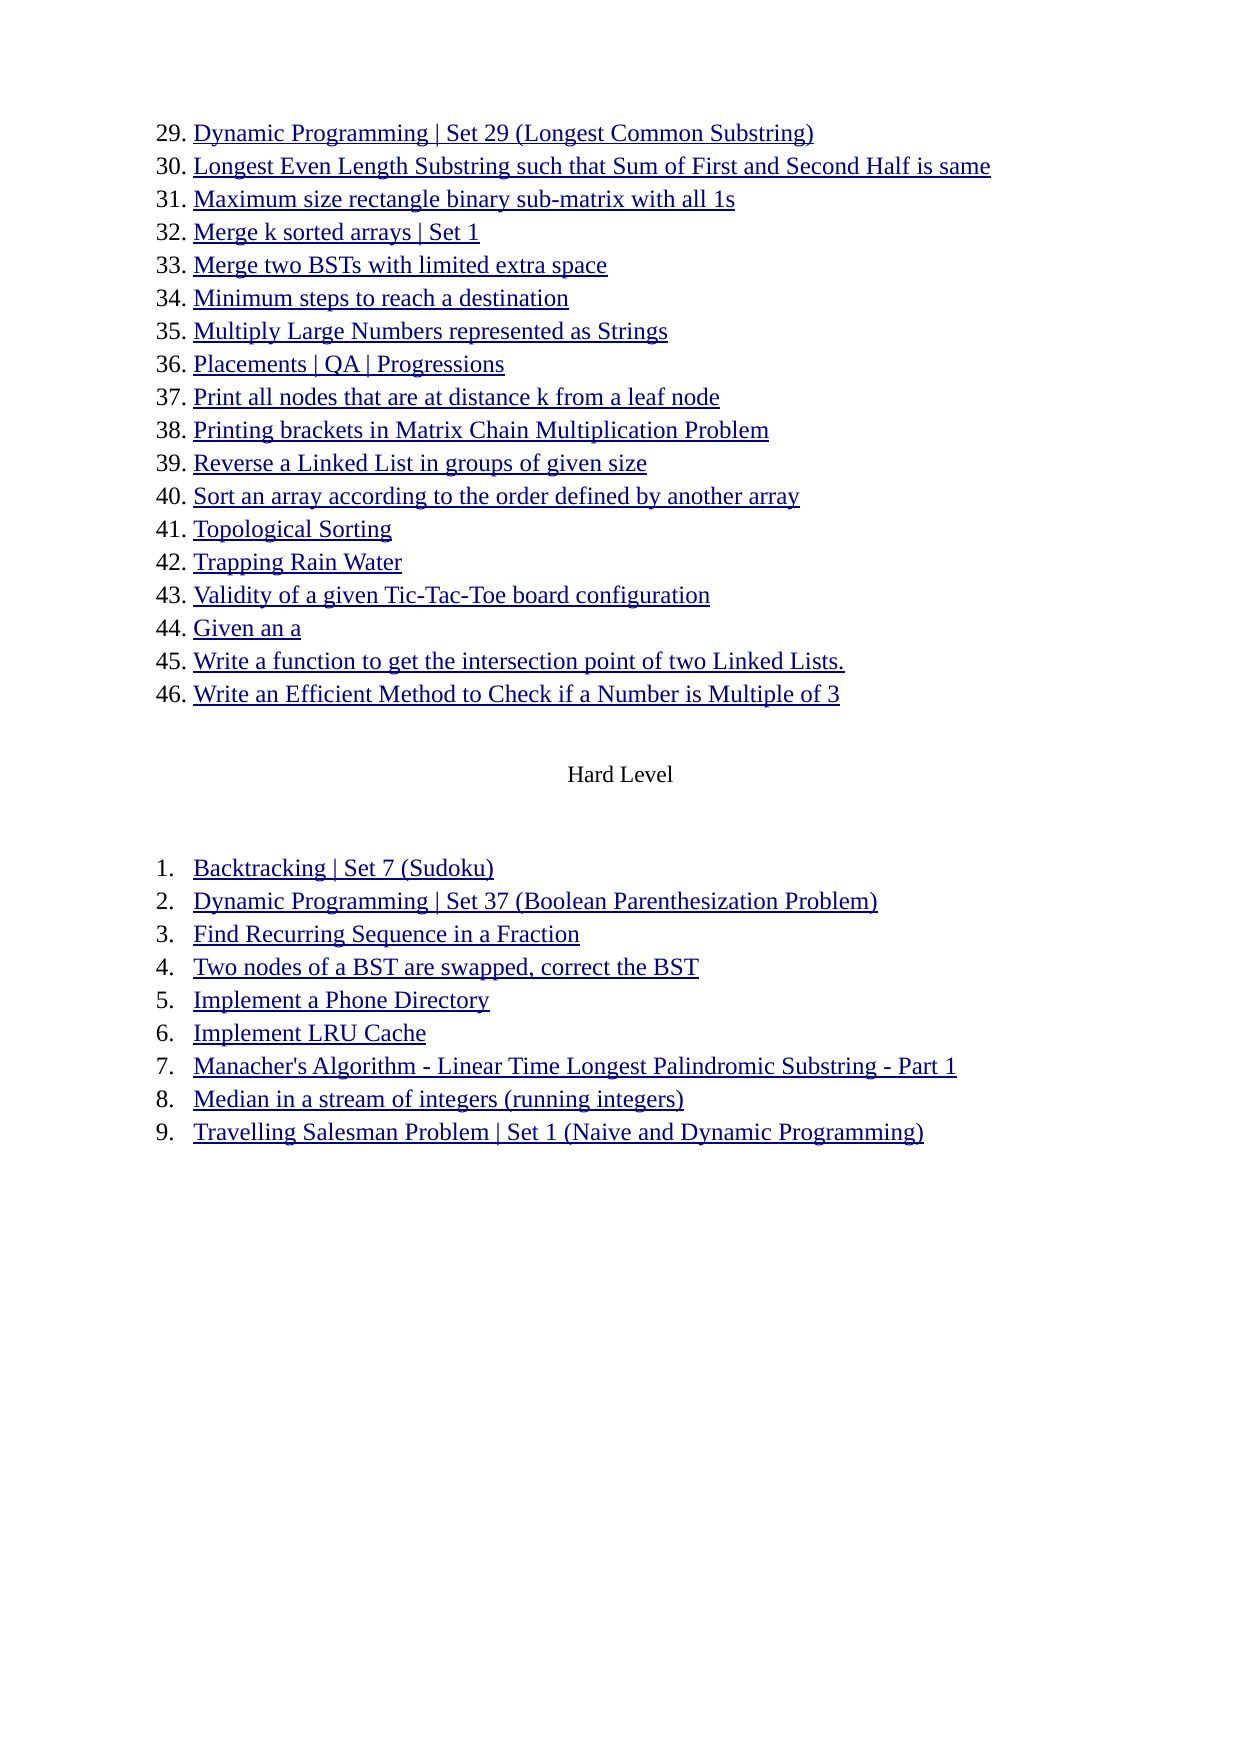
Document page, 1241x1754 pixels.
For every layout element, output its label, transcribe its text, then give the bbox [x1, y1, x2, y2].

list Printing brackets in Matrix Chain Multiplication Problem [156, 415, 1122, 444]
list Median in a stream of integers (running integers) [156, 1084, 1122, 1113]
list Write an Efficient Method to Check if a Number is Multiple of 3 [156, 679, 1122, 741]
list Given an a [156, 613, 1122, 642]
list Minimum steps to reach a destination [156, 283, 1122, 312]
list Longest Even Length Substring such that Sum of First and Second Half is same [156, 151, 1122, 180]
list Print all nodes that are at distance k from a leaf node [156, 382, 1122, 411]
list Two nodes of a BST are swapped, correct the BST [156, 952, 1122, 981]
list Placements | QA | Progressions [156, 349, 1122, 378]
list Merge k sorted arrays | Set 1 [156, 217, 1122, 246]
list Validity of a given Tic-Tac-Toe board configuration [156, 580, 1122, 609]
list Write a function to get the intersection point of two Linked Lists. [156, 646, 1122, 675]
list Merge two BSTs with limited extra space [156, 250, 1122, 279]
list Sort an array according to the order defined by another array [156, 481, 1122, 510]
list Dynamic Programming | Set 29 (Longest Common Substring) [156, 118, 1122, 147]
list Reverse a Linked List in groups of given size [156, 448, 1122, 477]
list Dynamic Programming | Set 37 (Boolean Parenthesization Problem) [156, 886, 1122, 915]
list Topological Sorting [156, 514, 1122, 543]
list Implement a Phone Directory [156, 985, 1122, 1014]
list Implement LRU Cache [156, 1018, 1122, 1047]
list Travelling Salesman Problem | Set 1 (Naive and Dynamic Programming) [156, 1117, 1122, 1146]
list Backtracking | Set 7 (Sudoku) [156, 853, 1122, 882]
list Trapping Rain Water [156, 547, 1122, 576]
text Hard Level [118, 760, 1122, 787]
list Find Recurring Sequence in a Fraction [156, 919, 1122, 948]
list Multiply Large Numbers represented as Strings [156, 316, 1122, 345]
list Manacher's Algorithm - Linear Time Longest Palindromic Substring - Part 1 [156, 1051, 1122, 1080]
list Maximum size rectangle binary sub-matrix with all 1s [156, 184, 1122, 213]
